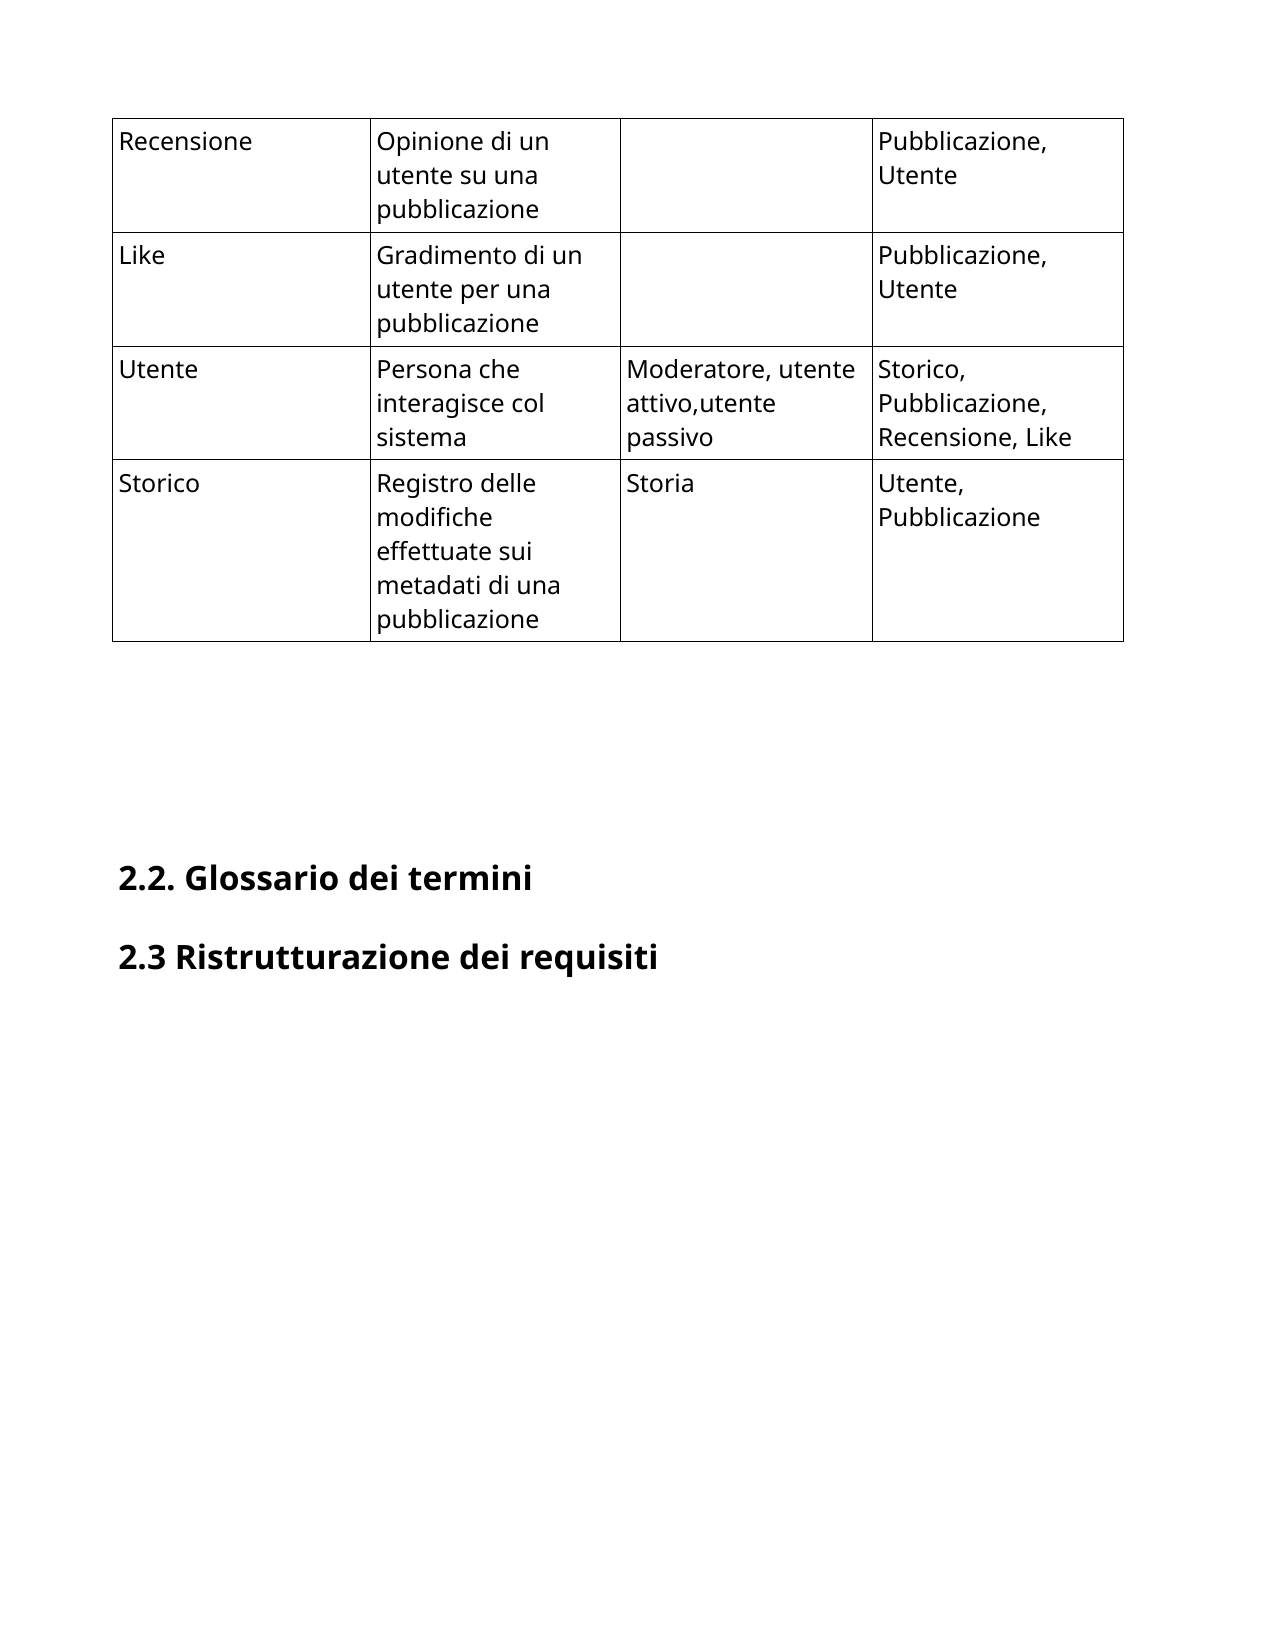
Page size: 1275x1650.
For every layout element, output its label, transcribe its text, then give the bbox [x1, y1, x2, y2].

table_cell Persona che interagisce col sistema [371, 347, 620, 459]
table_cell [621, 119, 872, 232]
table_cell Storico, Pubblicazione, Recensione, Like [873, 347, 1123, 459]
table_cell Recensione [113, 119, 370, 232]
table_cell Storico [113, 460, 370, 641]
table_cell Like [113, 233, 370, 346]
table_cell Utente [113, 347, 370, 459]
subtitle 2.3 Ristrutturazione dei requisiti [118, 933, 1157, 979]
table_cell Moderatore, utente attivo,utente passivo [621, 347, 872, 459]
table_cell Opinione di un utente su una pubblicazione [371, 119, 620, 232]
table_cell Registro delle modifiche effettuate sui metadati di una pubblicazione [371, 460, 620, 641]
table_cell Storia [621, 460, 872, 641]
subtitle 2.2. Glossario dei termini [118, 854, 1157, 900]
table_cell Pubblicazione, Utente [873, 233, 1123, 346]
table_cell [621, 233, 872, 346]
table_cell Utente, Pubblicazione [873, 460, 1123, 641]
table_cell Gradimento di un utente per una pubblicazione [371, 233, 620, 346]
table_cell Pubblicazione, Utente [873, 119, 1123, 232]
